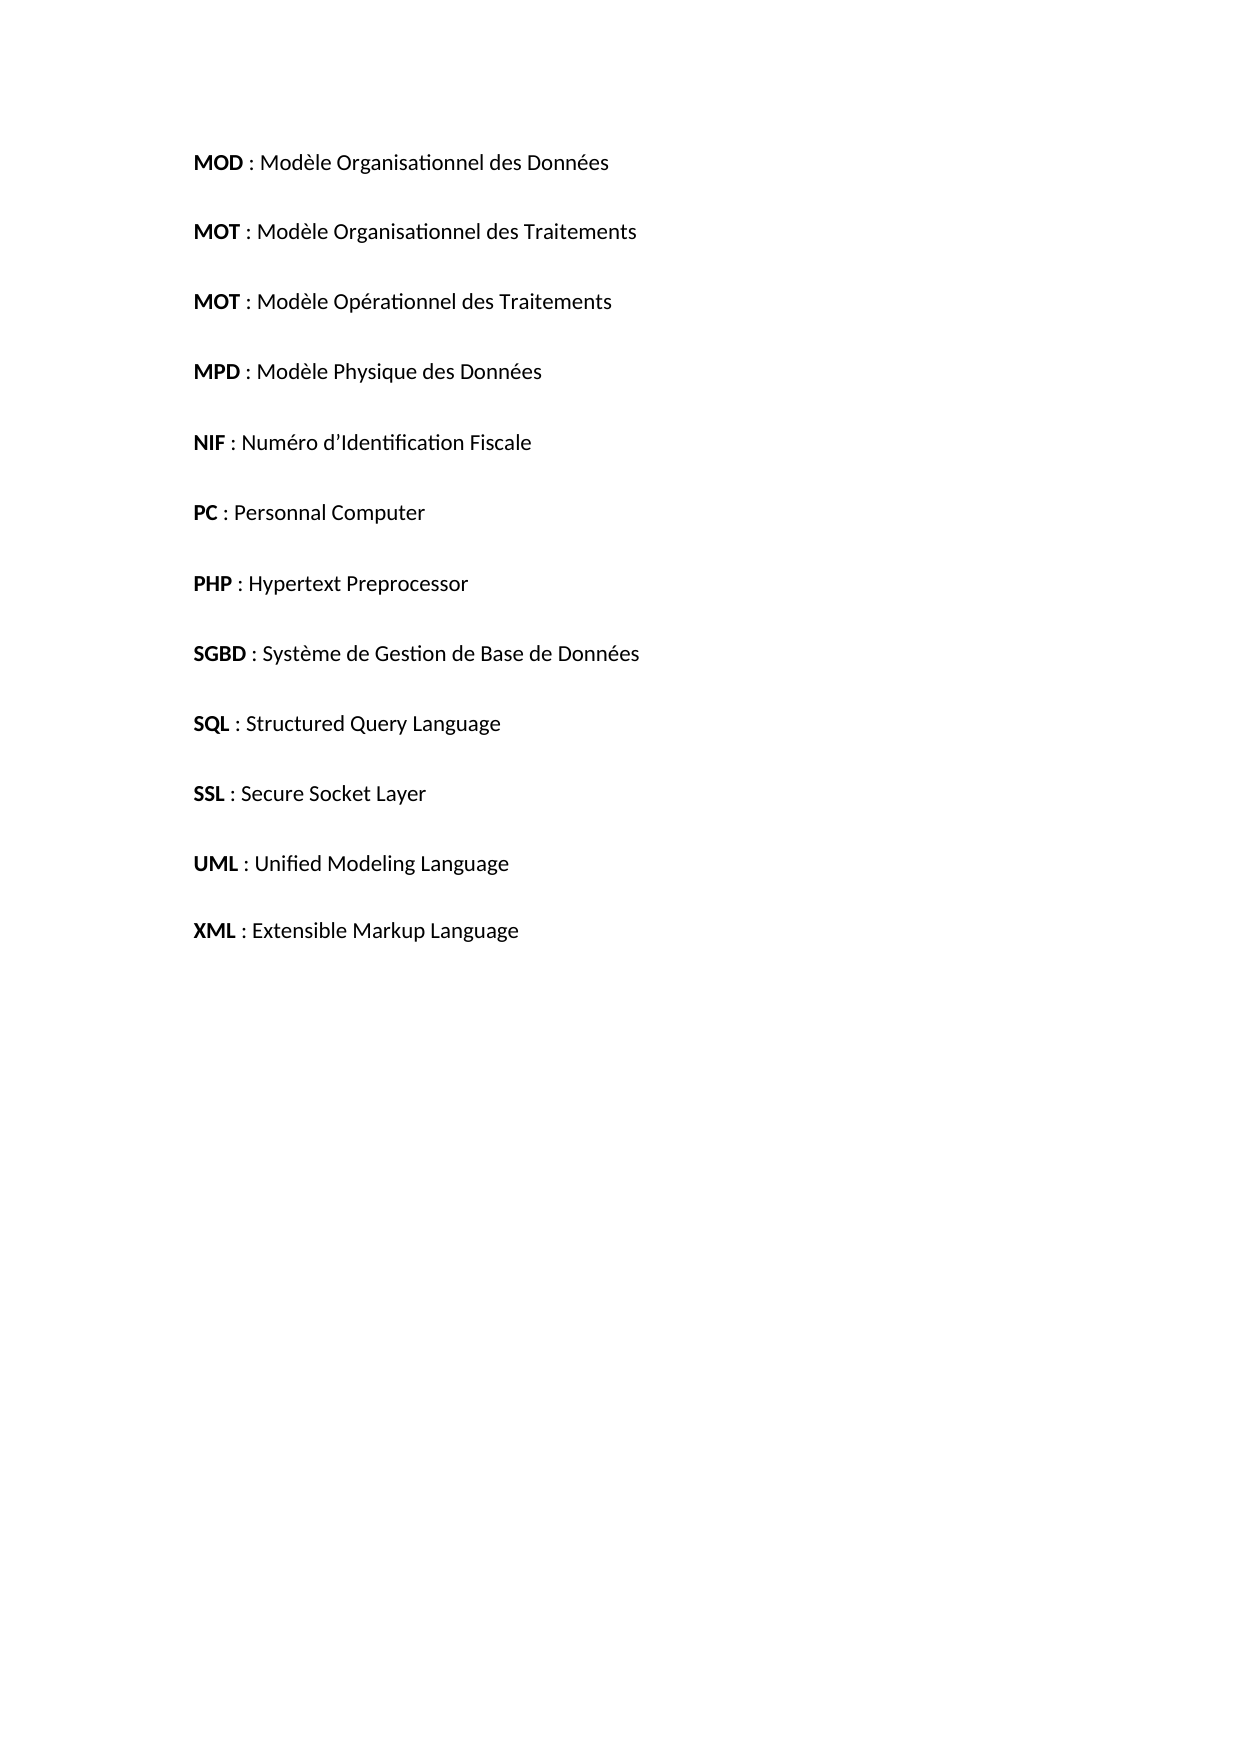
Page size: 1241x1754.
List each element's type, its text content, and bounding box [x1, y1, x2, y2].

text PC : Personnal Computer [193, 498, 596, 527]
text SSL : Secure Socket Layer [193, 779, 1092, 807]
text SGBD : Système de Gestion de Base de Données [193, 639, 1092, 667]
text MOD : Modèle Organisationnel des Données [193, 148, 1092, 176]
text XML : Extensible Markup Language [193, 916, 590, 944]
text UML : Unified Modeling Language [193, 849, 590, 877]
text SQL : Structured Query Language [193, 709, 1092, 737]
text MPD : Modèle Physique des Données [193, 357, 596, 385]
text MOT : Modèle Organisationnel des Traitements [193, 217, 1092, 245]
text MOT : Modèle Opérationnel des Traitements [193, 287, 1092, 315]
text PHP : Hypertext Preprocessor [193, 569, 1092, 597]
text NIF : Numéro d’Identification Fiscale [193, 428, 596, 456]
